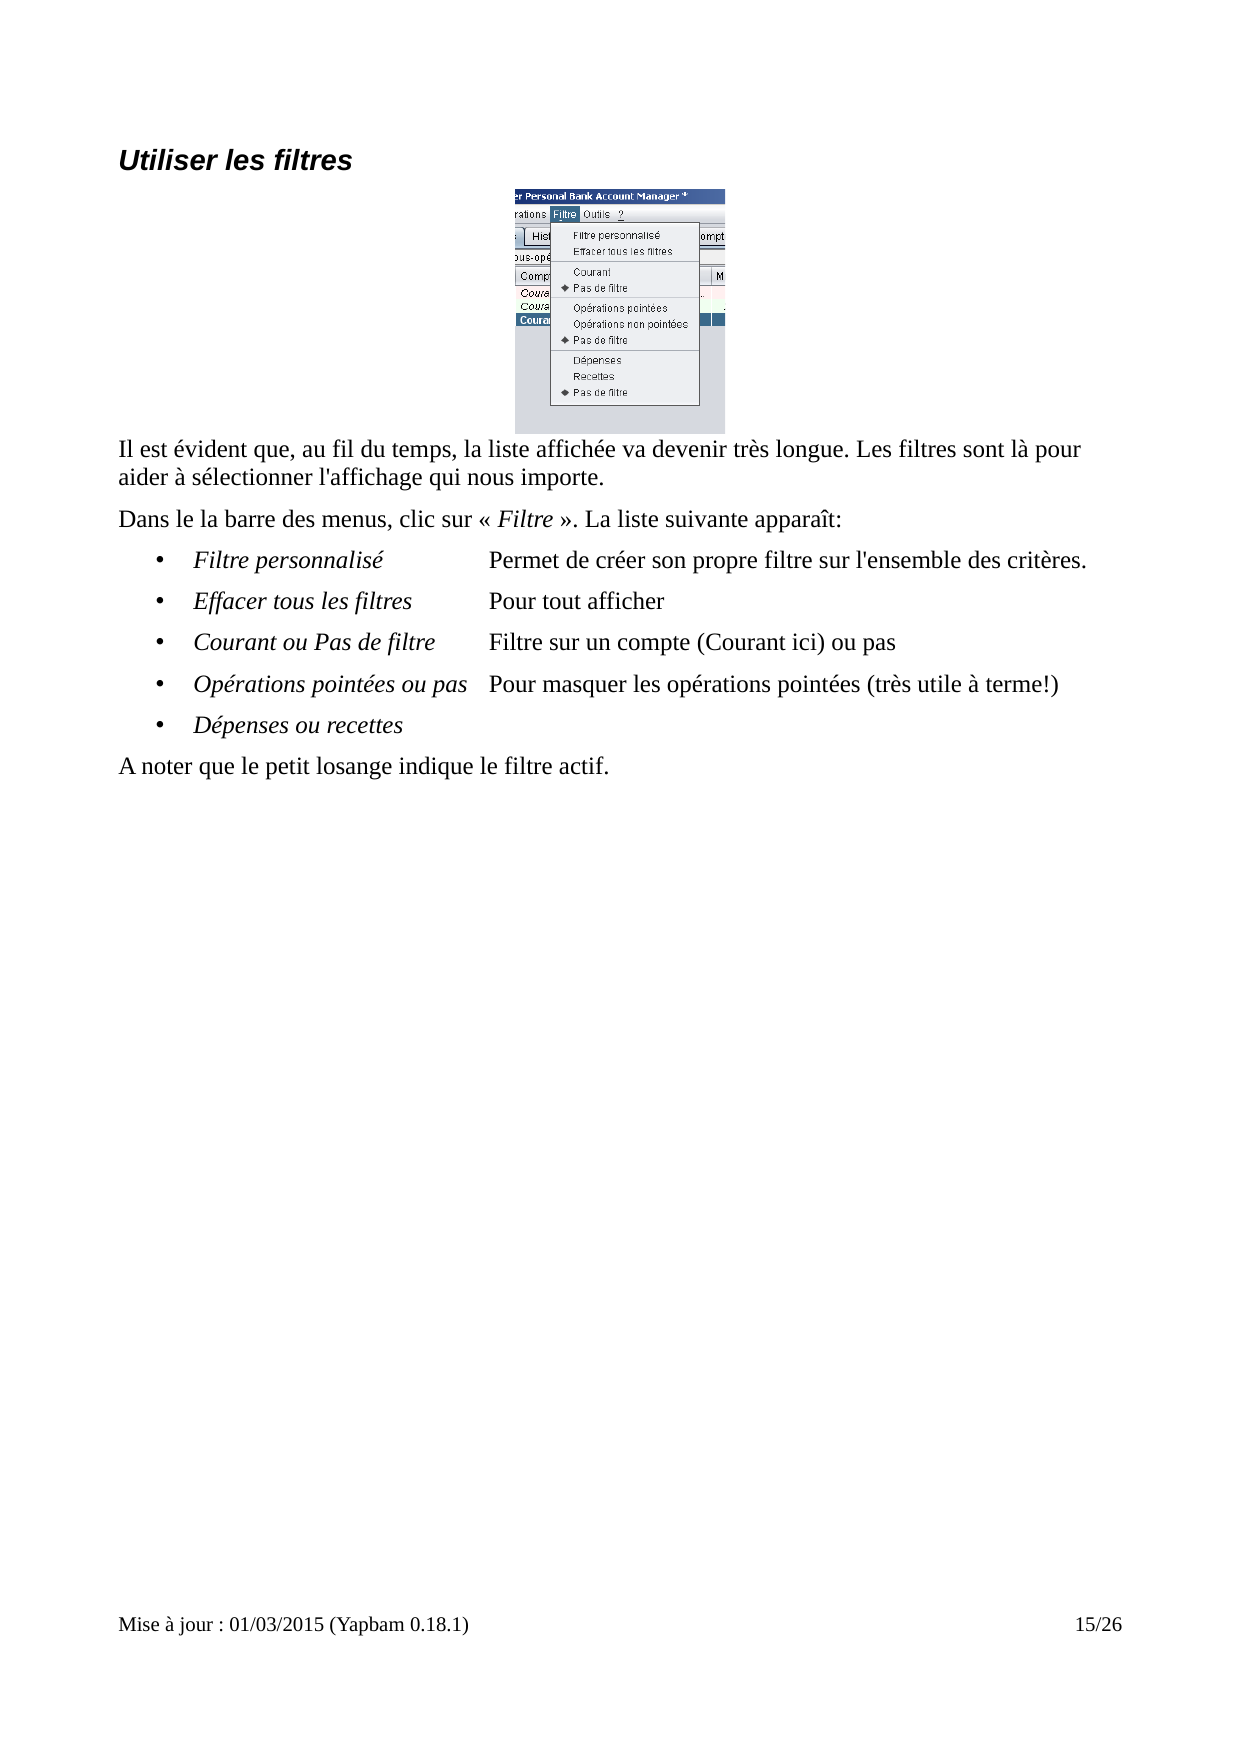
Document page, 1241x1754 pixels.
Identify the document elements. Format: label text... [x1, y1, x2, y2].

subtitle Utiliser les filtres [118, 143, 1122, 177]
list Opérations pointées ou pas Pour masquer les opérations pointées (très utile à terme!) [156, 669, 1122, 697]
list Dépenses ou recettes [156, 710, 1122, 739]
picture [515, 189, 725, 434]
list Filtre personnalisé Permet de créer son propre filtre sur l'ensemble des critères. [156, 545, 1122, 574]
list Effacer tous les filtres Pour tout afficher [156, 586, 1122, 615]
text Il est évident que, au fil du temps, la liste affichée va devenir très longue. Les filtres sont là pour aider à sélectionner l'affichage qui nous importe. [118, 189, 1122, 491]
text A noter que le petit losange indique le filtre actif. [118, 751, 1122, 780]
text Dans le la barre des menus, clic sur « Filtre ». La liste suivante apparaît: [118, 504, 1122, 532]
list Courant ou Pas de filtre Filtre sur un compte (Courant ici) ou pas [156, 627, 1122, 656]
